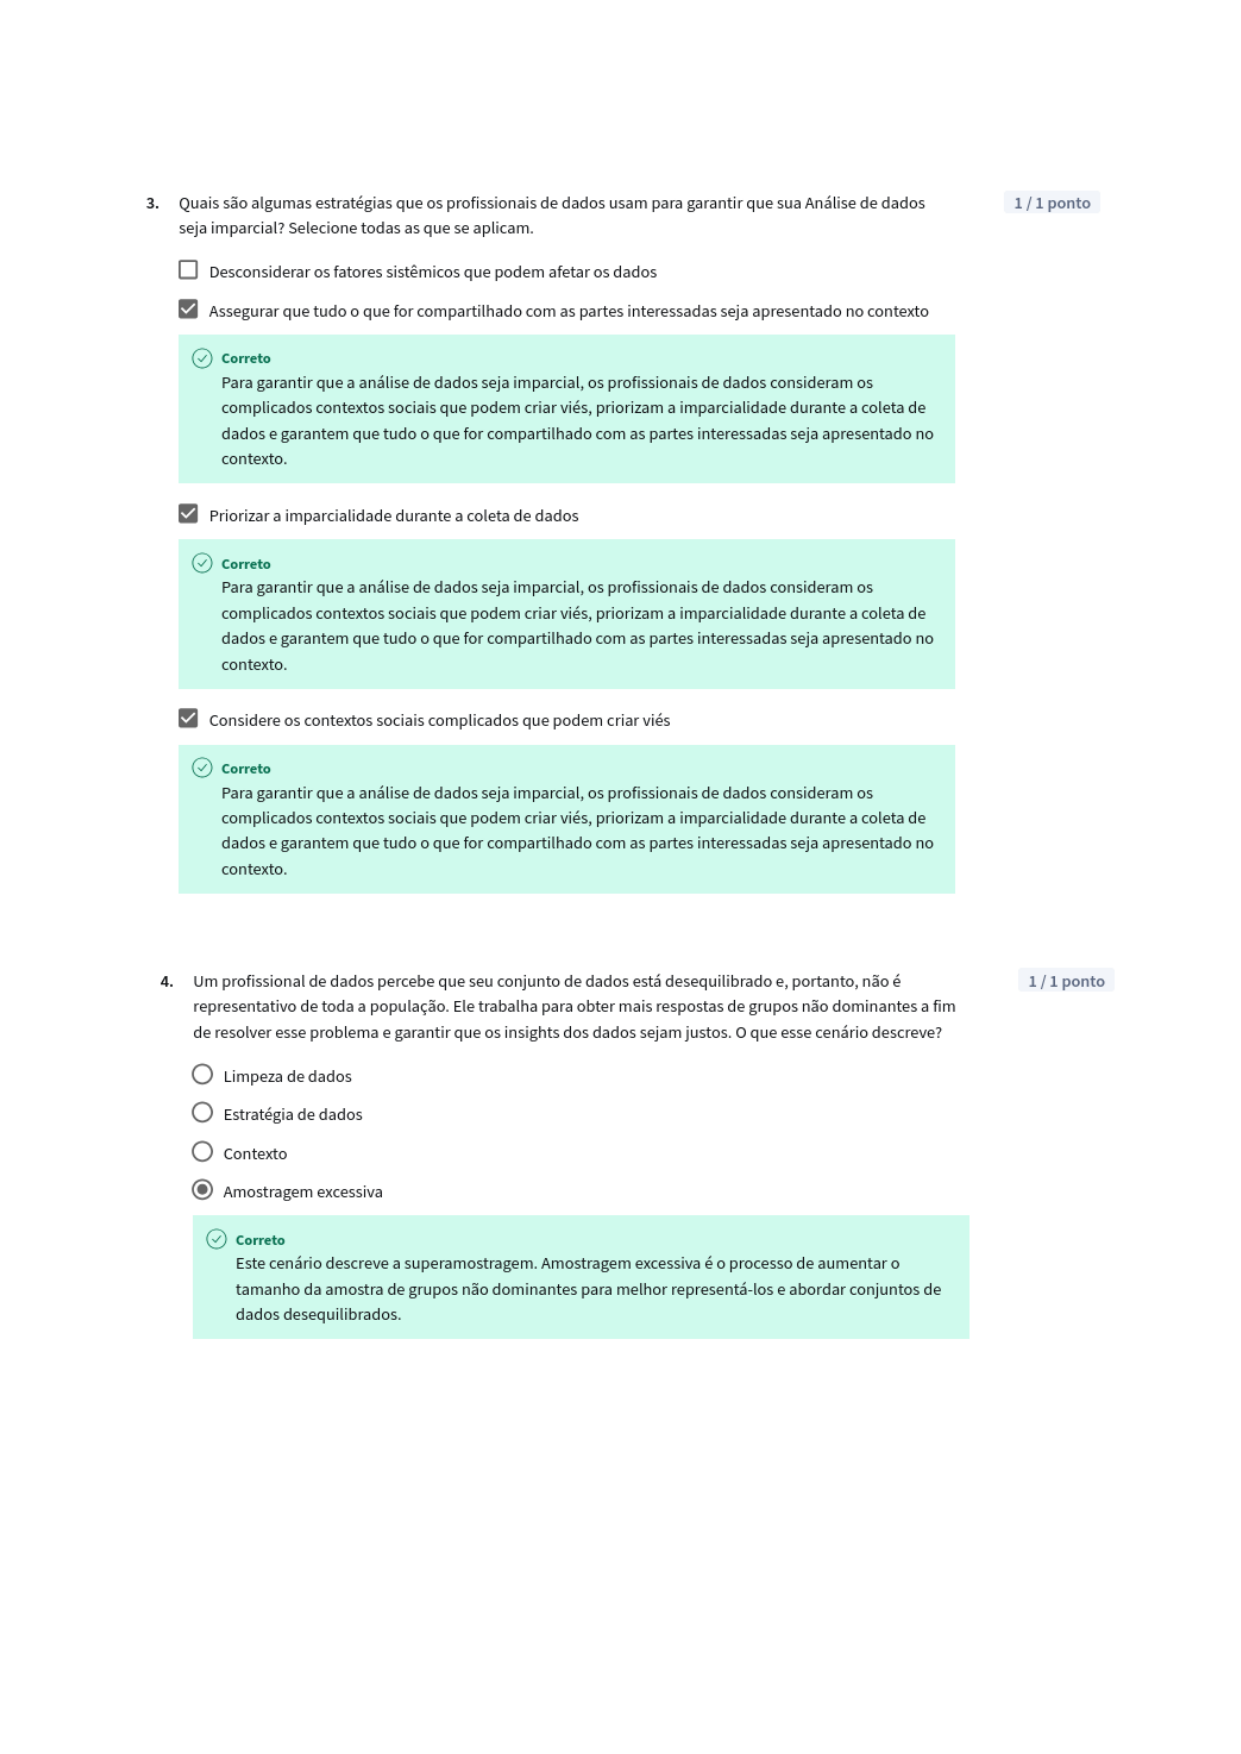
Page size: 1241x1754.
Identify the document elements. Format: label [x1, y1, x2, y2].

picture [118, 161, 1123, 908]
picture [118, 950, 1123, 1364]
